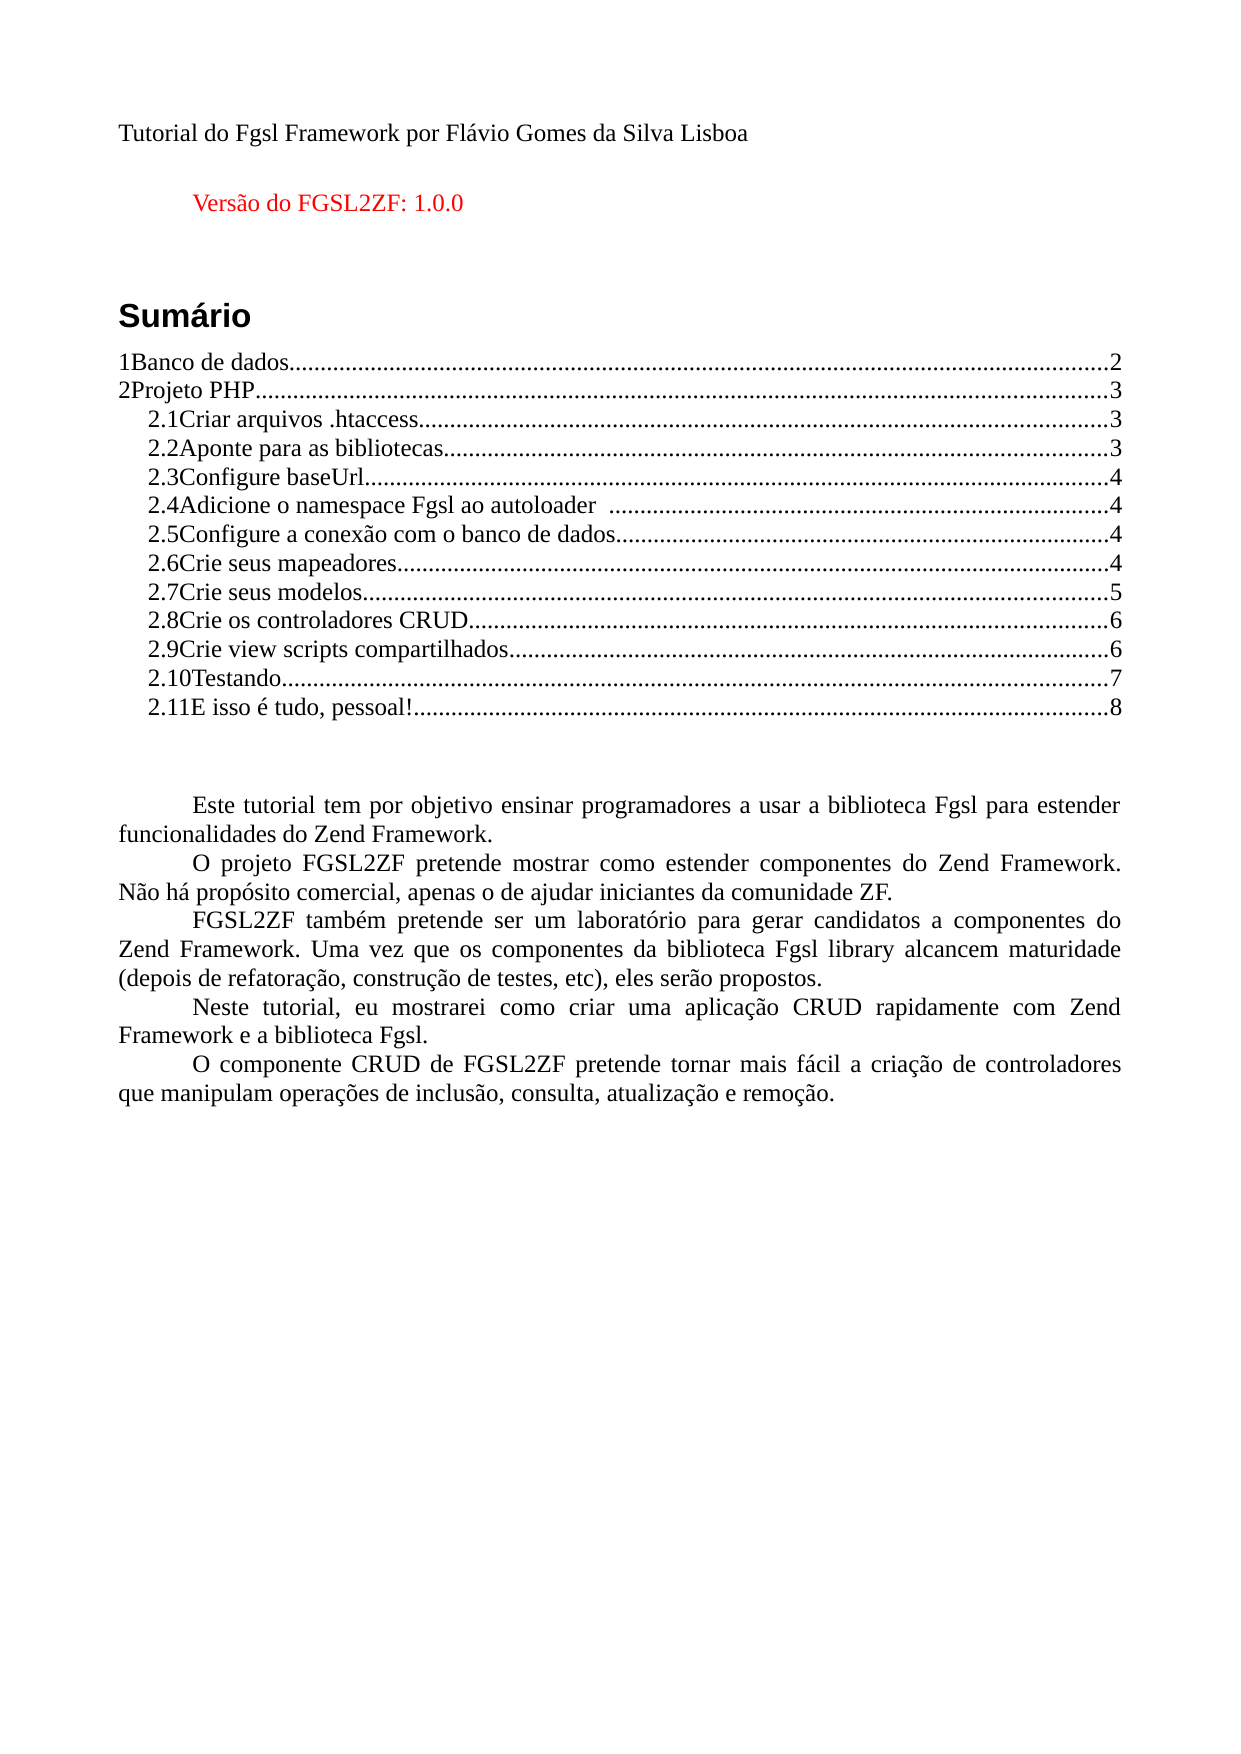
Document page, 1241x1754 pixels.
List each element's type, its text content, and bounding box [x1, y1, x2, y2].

text 2.5Configure a conexão com o banco de dados 4 [148, 519, 1122, 548]
text 2.4Adicione o namespace Fgsl ao autoloader 4 [148, 490, 1122, 519]
text 2.10Testando 7 [148, 663, 1122, 692]
text Versão do FGSL2ZF: 1.0.0 [118, 188, 1122, 217]
text 1Banco de dados 2 [118, 347, 1122, 375]
text O projeto FGSL2ZF pretende mostrar como estender componentes do Zend Framework. Não há propósito comercial, apenas o de ajudar iniciantes da comunidade ZF. [118, 848, 1122, 905]
text 2.1Criar arquivos .htaccess 3 [148, 404, 1122, 433]
text 2Projeto PHP 3 [118, 375, 1122, 404]
text 2.8Crie os controladores CRUD 6 [148, 605, 1122, 634]
text 2.2Aponte para as bibliotecas 3 [148, 433, 1122, 462]
subtitle Sumário [118, 296, 1122, 334]
text Neste tutorial, eu mostrarei como criar uma aplicação CRUD rapidamente com Zend Framework e a biblioteca Fgsl. [118, 992, 1122, 1049]
text 2.3Configure baseUrl 4 [148, 462, 1122, 490]
text Tutorial do Fgsl Framework por Flávio Gomes da Silva Lisboa [118, 118, 1122, 147]
text 2.11E isso é tudo, pessoal! 8 [148, 692, 1122, 720]
text O componente CRUD de FGSL2ZF pretende tornar mais fácil a criação de controladores que manipulam operações de inclusão, consulta, atualização e remoção. [118, 1049, 1122, 1107]
text 2.7Crie seus modelos 5 [148, 577, 1122, 605]
text Este tutorial tem por objetivo ensinar programadores a usar a biblioteca Fgsl para estender funcionalidades do Zend Framework. [118, 790, 1122, 848]
text 2.9Crie view scripts compartilhados 6 [148, 634, 1122, 663]
text FGSL2ZF também pretende ser um laboratório para gerar candidatos a componentes do Zend Framework. Uma vez que os componentes da biblioteca Fgsl library alcancem maturidade (depois de refatoração, construção de testes, etc), eles serão propostos. [118, 905, 1122, 992]
text 2.6Crie seus mapeadores 4 [148, 548, 1122, 577]
